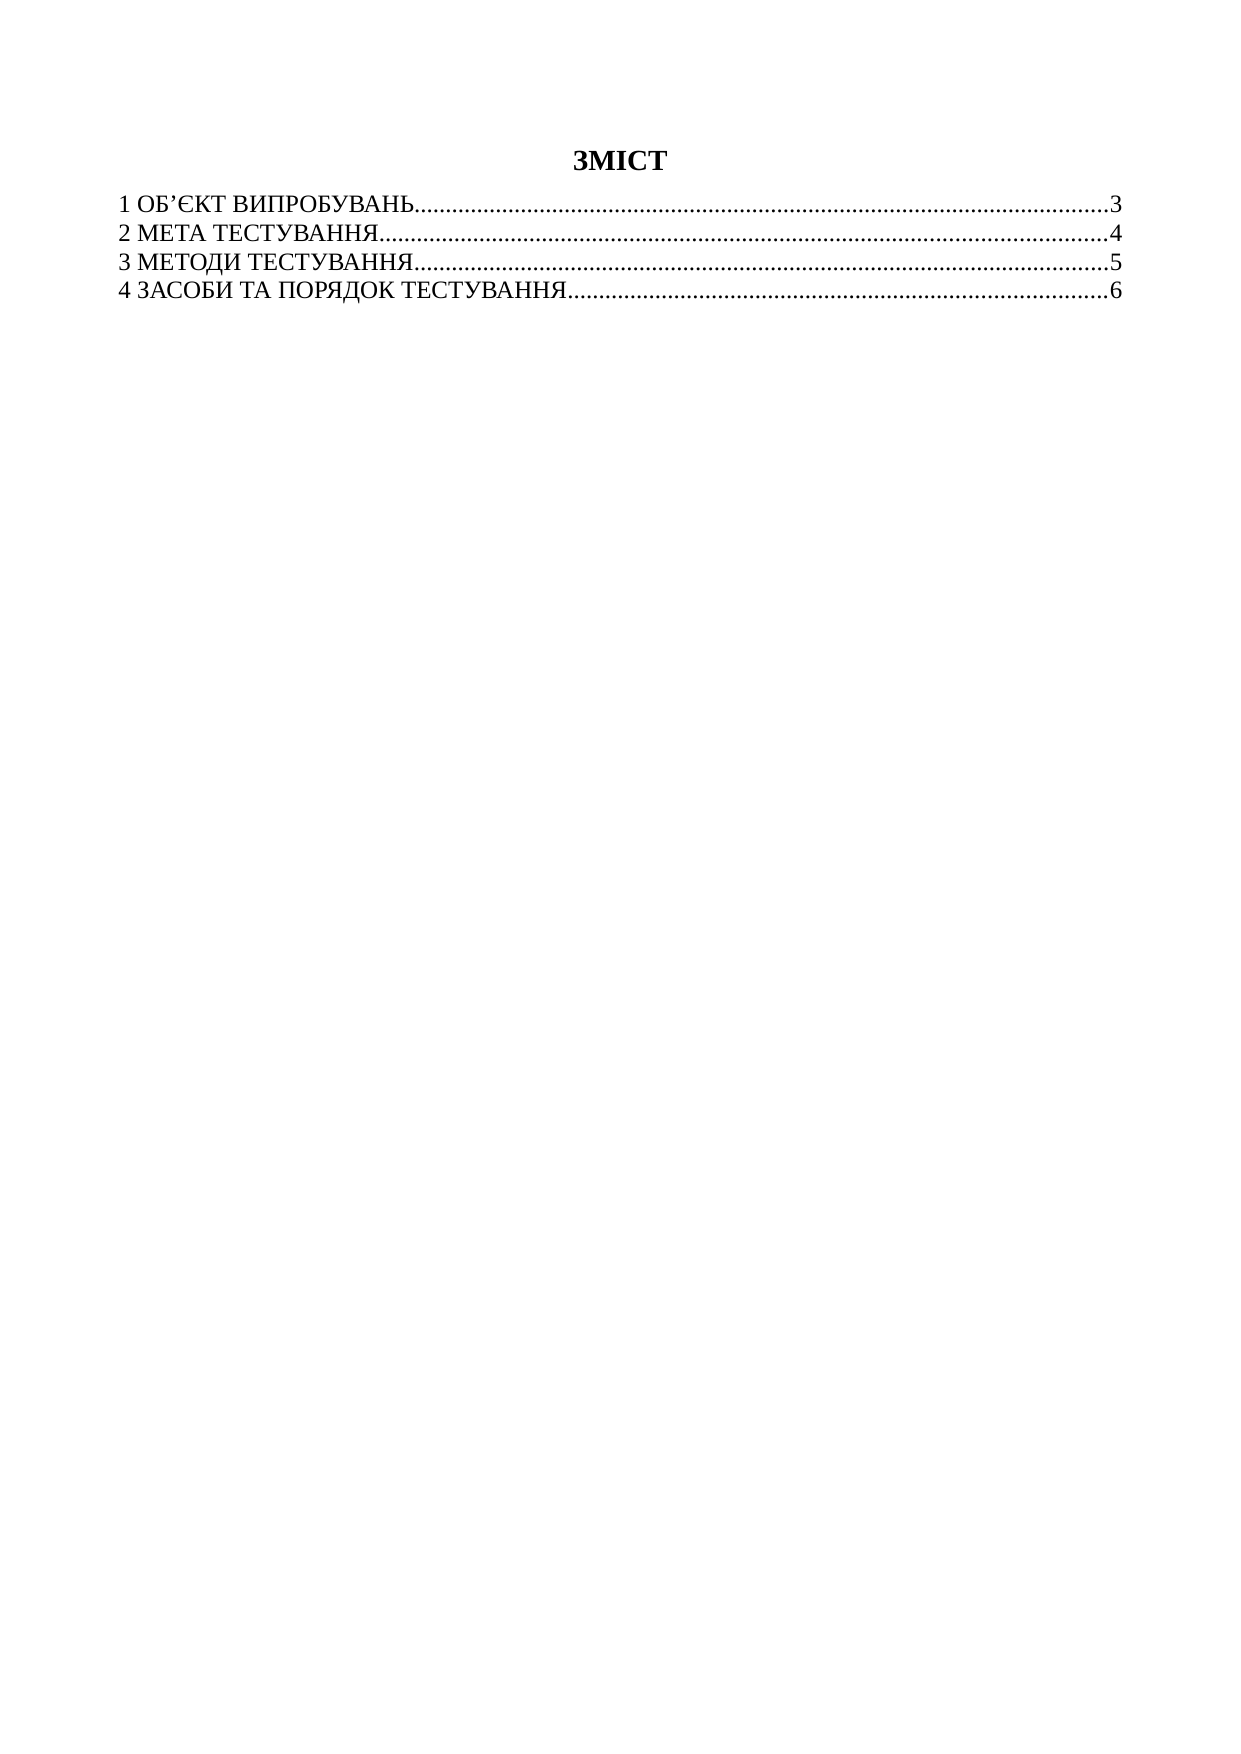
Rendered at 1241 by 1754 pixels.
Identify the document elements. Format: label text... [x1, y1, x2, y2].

subtitle ЗМІСТ [118, 143, 1122, 177]
text 3 МЕТОДИ ТЕСТУВАННЯ 5 [118, 247, 1122, 275]
text 4 ЗАСОБИ ТА ПОРЯДОК ТЕСТУВАННЯ 6 [118, 275, 1122, 304]
text 1 ОБ’ЄКТ ВИПРОБУВАНЬ 3 [118, 189, 1122, 218]
text 2 МЕТА ТЕСТУВАННЯ 4 [118, 218, 1122, 247]
